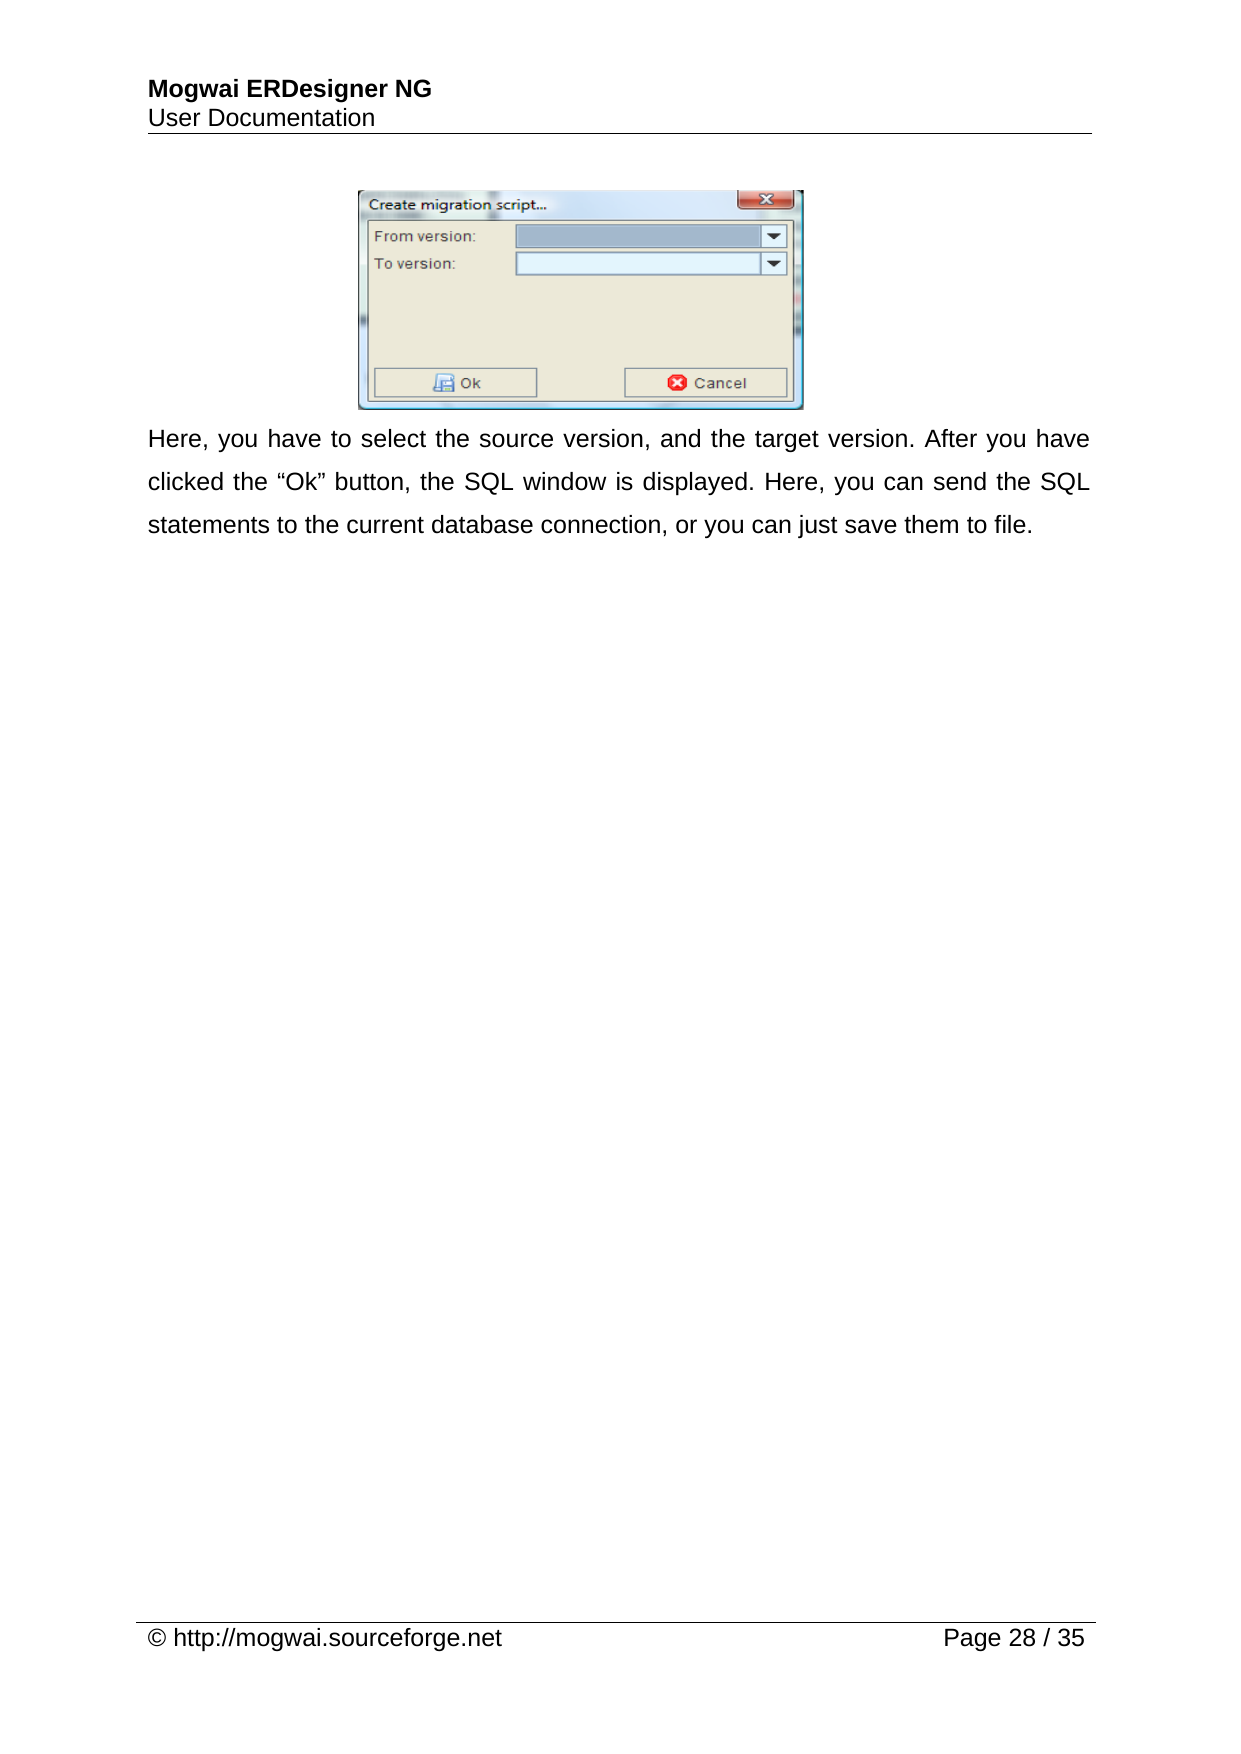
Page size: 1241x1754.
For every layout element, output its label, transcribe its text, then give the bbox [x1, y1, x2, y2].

text Here, you have to select the source version, and the target version. After you have clicked the “Ok” button, the SQL window is displayed. Here, you can send the SQL statements to the current database connection, or you can just save them to file. [148, 182, 1092, 539]
picture [358, 190, 804, 410]
